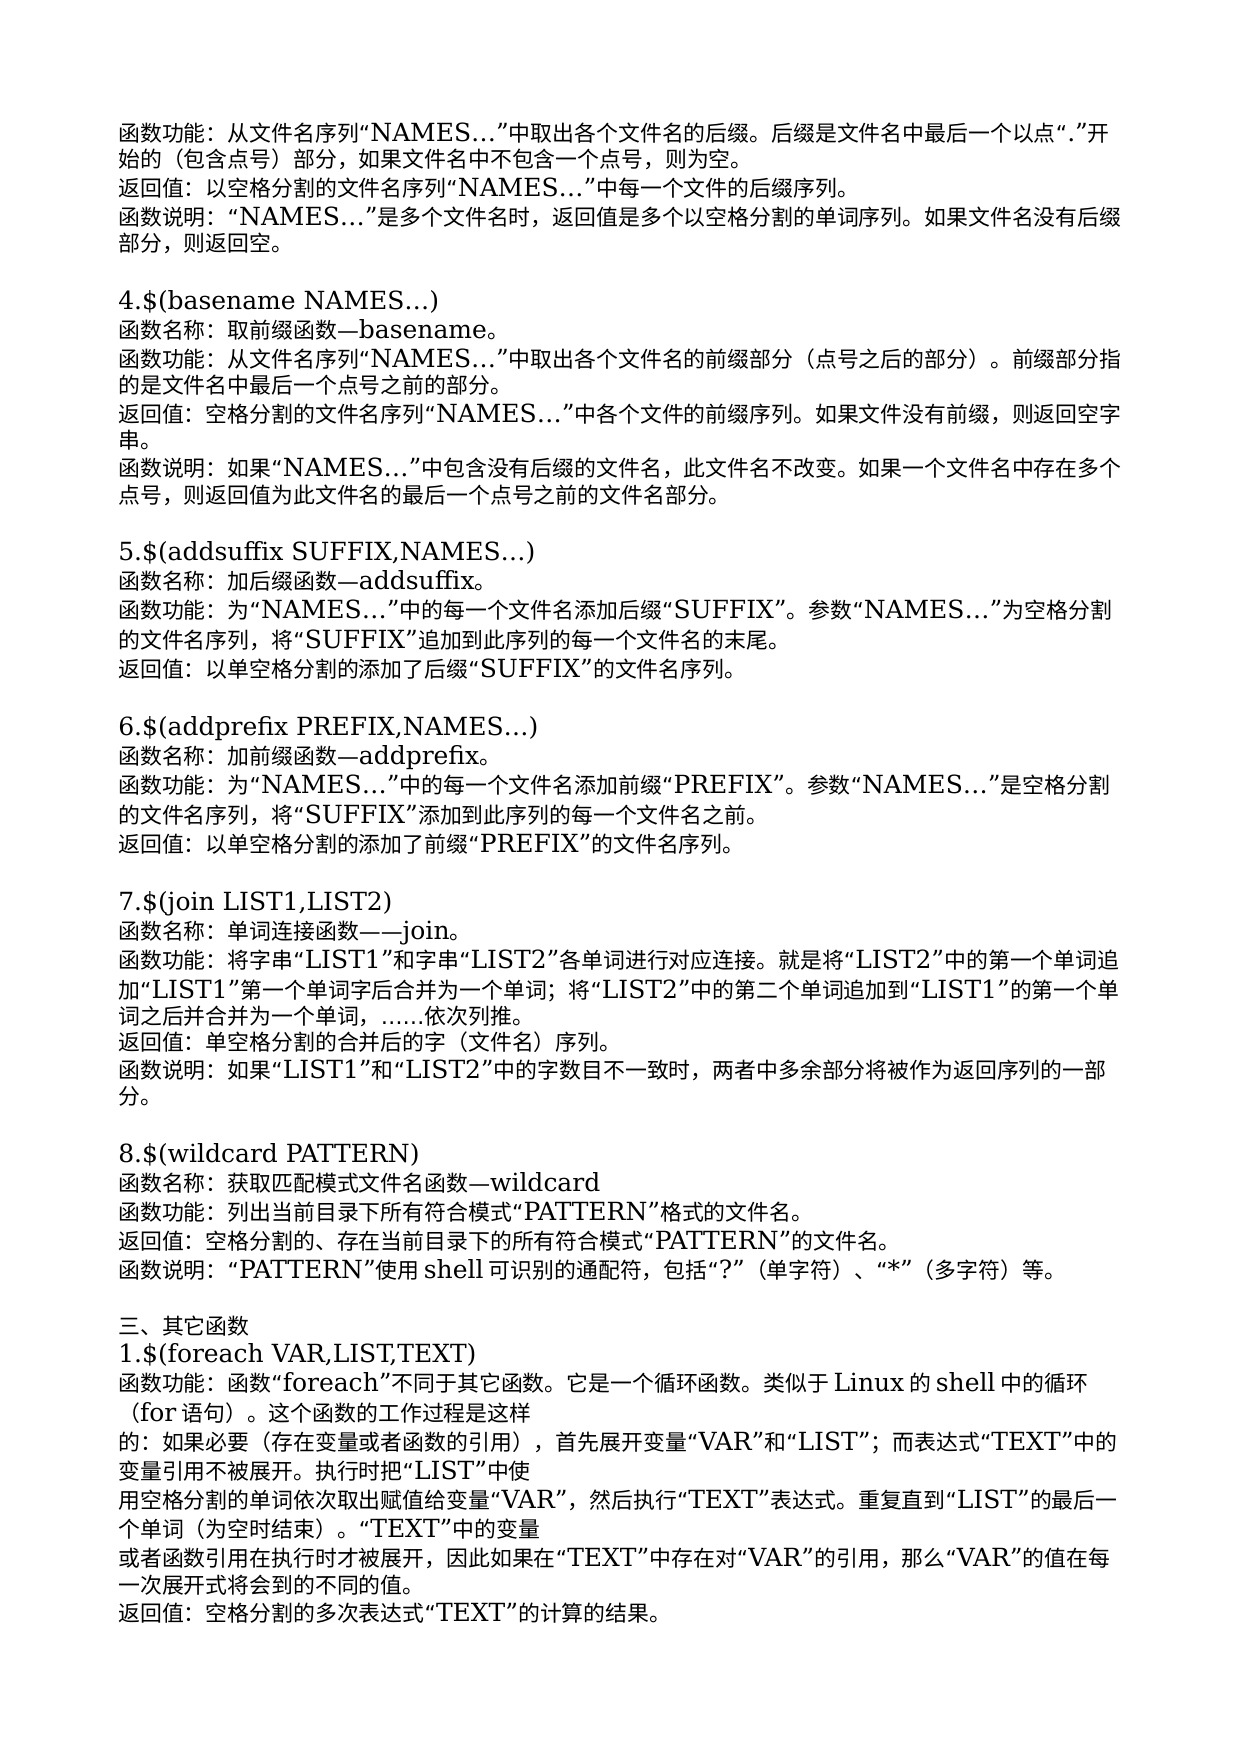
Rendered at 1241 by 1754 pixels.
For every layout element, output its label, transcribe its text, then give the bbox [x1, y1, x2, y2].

text 函数功能：列出当前目录下所有符合模式“PATTERN”格式的文件名。 [118, 1197, 1122, 1226]
text 返回值：以单空格分割的添加了后缀“SUFFIX”的文件名序列。 [118, 654, 1122, 683]
text 5.$(addsuffix SUFFIX,NAMES…) [118, 537, 1122, 567]
text 函数说明：如果“LIST1”和“LIST2”中的字数目不一致时，两者中多余部分将被作为返回序列的一部分。 [118, 1055, 1122, 1110]
text 函数名称：加前缀函数—addprefix。 [118, 742, 1122, 771]
text 返回值：空格分割的文件名序列“NAMES…”中各个文件的前缀序列。如果文件没有前缀，则返回空字串。 [118, 399, 1122, 453]
text 函数功能：为“NAMES…”中的每一个文件名添加后缀“SUFFIX”。参数“NAMES…”为空格分割的文件名序列，将“SUFFIX”追加到此序列的每一个文件名的末尾。 [118, 596, 1122, 654]
text 函数名称：获取匹配模式文件名函数—wildcard [118, 1168, 1122, 1197]
text 函数名称：加后缀函数—addsuffix。 [118, 567, 1122, 596]
text 的：如果必要（存在变量或者函数的引用），首先展开变量“VAR”和“LIST”；而表达式“TEXT”中的变量引用不被展开。执行时把“LIST”中使 [118, 1427, 1122, 1485]
text 函数说明：“PATTERN”使用shell可识别的通配符，包括“?”（单字符）、“*”（多字符）等。 [118, 1256, 1122, 1285]
text 返回值：以单空格分割的添加了前缀“PREFIX”的文件名序列。 [118, 829, 1122, 858]
text 函数功能：将字串“LIST1”和字串“LIST2”各单词进行对应连接。就是将“LIST2”中的第一个单词追加“LIST1”第一个单词字后合并为一个单词；将“LIST2”中的第二个单词追加到“LIST1”的第一个单词之后并合并为一个单词，……依次列推。 [118, 946, 1122, 1029]
text 函数功能：从文件名序列“NAMES…”中取出各个文件名的后缀。后缀是文件名中最后一个以点“.”开始的（包含点号）部分，如果文件名中不包含一个点号，则为空。 [118, 118, 1122, 173]
text 函数功能：函数“foreach”不同于其它函数。它是一个循环函数。类似于Linux的shell中的循环（for语句）。这个函数的工作过程是这样 [118, 1369, 1122, 1427]
text 7.$(join LIST1,LIST2) [118, 887, 1122, 917]
text 6.$(addprefix PREFIX,NAMES…) [118, 712, 1122, 742]
text 函数名称：取前缀函数—basename。 [118, 315, 1122, 344]
text 返回值：空格分割的、存在当前目录下的所有符合模式“PATTERN”的文件名。 [118, 1226, 1122, 1256]
text 返回值：以空格分割的文件名序列“NAMES…”中每一个文件的后缀序列。 [118, 173, 1122, 202]
text 返回值：单空格分割的合并后的字（文件名）序列。 [118, 1029, 1122, 1055]
text 8.$(wildcard PATTERN) [118, 1139, 1122, 1168]
text 函数功能：为“NAMES…”中的每一个文件名添加前缀“PREFIX”。参数“NAMES…”是空格分割的文件名序列，将“SUFFIX”添加到此序列的每一个文件名之前。 [118, 771, 1122, 829]
text 函数说明：如果“NAMES…”中包含没有后缀的文件名，此文件名不改变。如果一个文件名中存在多个点号，则返回值为此文件名的最后一个点号之前的文件名部分。 [118, 453, 1122, 508]
text 函数说明：“NAMES…”是多个文件名时，返回值是多个以空格分割的单词序列。如果文件名没有后缀部分，则返回空。 [118, 202, 1122, 257]
text 函数名称：单词连接函数——join。 [118, 917, 1122, 946]
text 返回值：空格分割的多次表达式“TEXT”的计算的结果。 [118, 1598, 1122, 1627]
text 1.$(foreach VAR,LIST,TEXT) [118, 1339, 1122, 1369]
text 函数功能：从文件名序列“NAMES…”中取出各个文件名的前缀部分（点号之后的部分）。前缀部分指的是文件名中最后一个点号之前的部分。 [118, 344, 1122, 399]
text 4.$(basename NAMES…) [118, 286, 1122, 315]
text 三、其它函数 [118, 1314, 1122, 1339]
text 或者函数引用在执行时才被展开，因此如果在“TEXT”中存在对“VAR”的引用，那么“VAR”的值在每一次展开式将会到的不同的值。 [118, 1544, 1122, 1598]
text 用空格分割的单词依次取出赋值给变量“VAR”，然后执行“TEXT”表达式。重复直到“LIST”的最后一个单词（为空时结束）。“TEXT”中的变量 [118, 1485, 1122, 1544]
